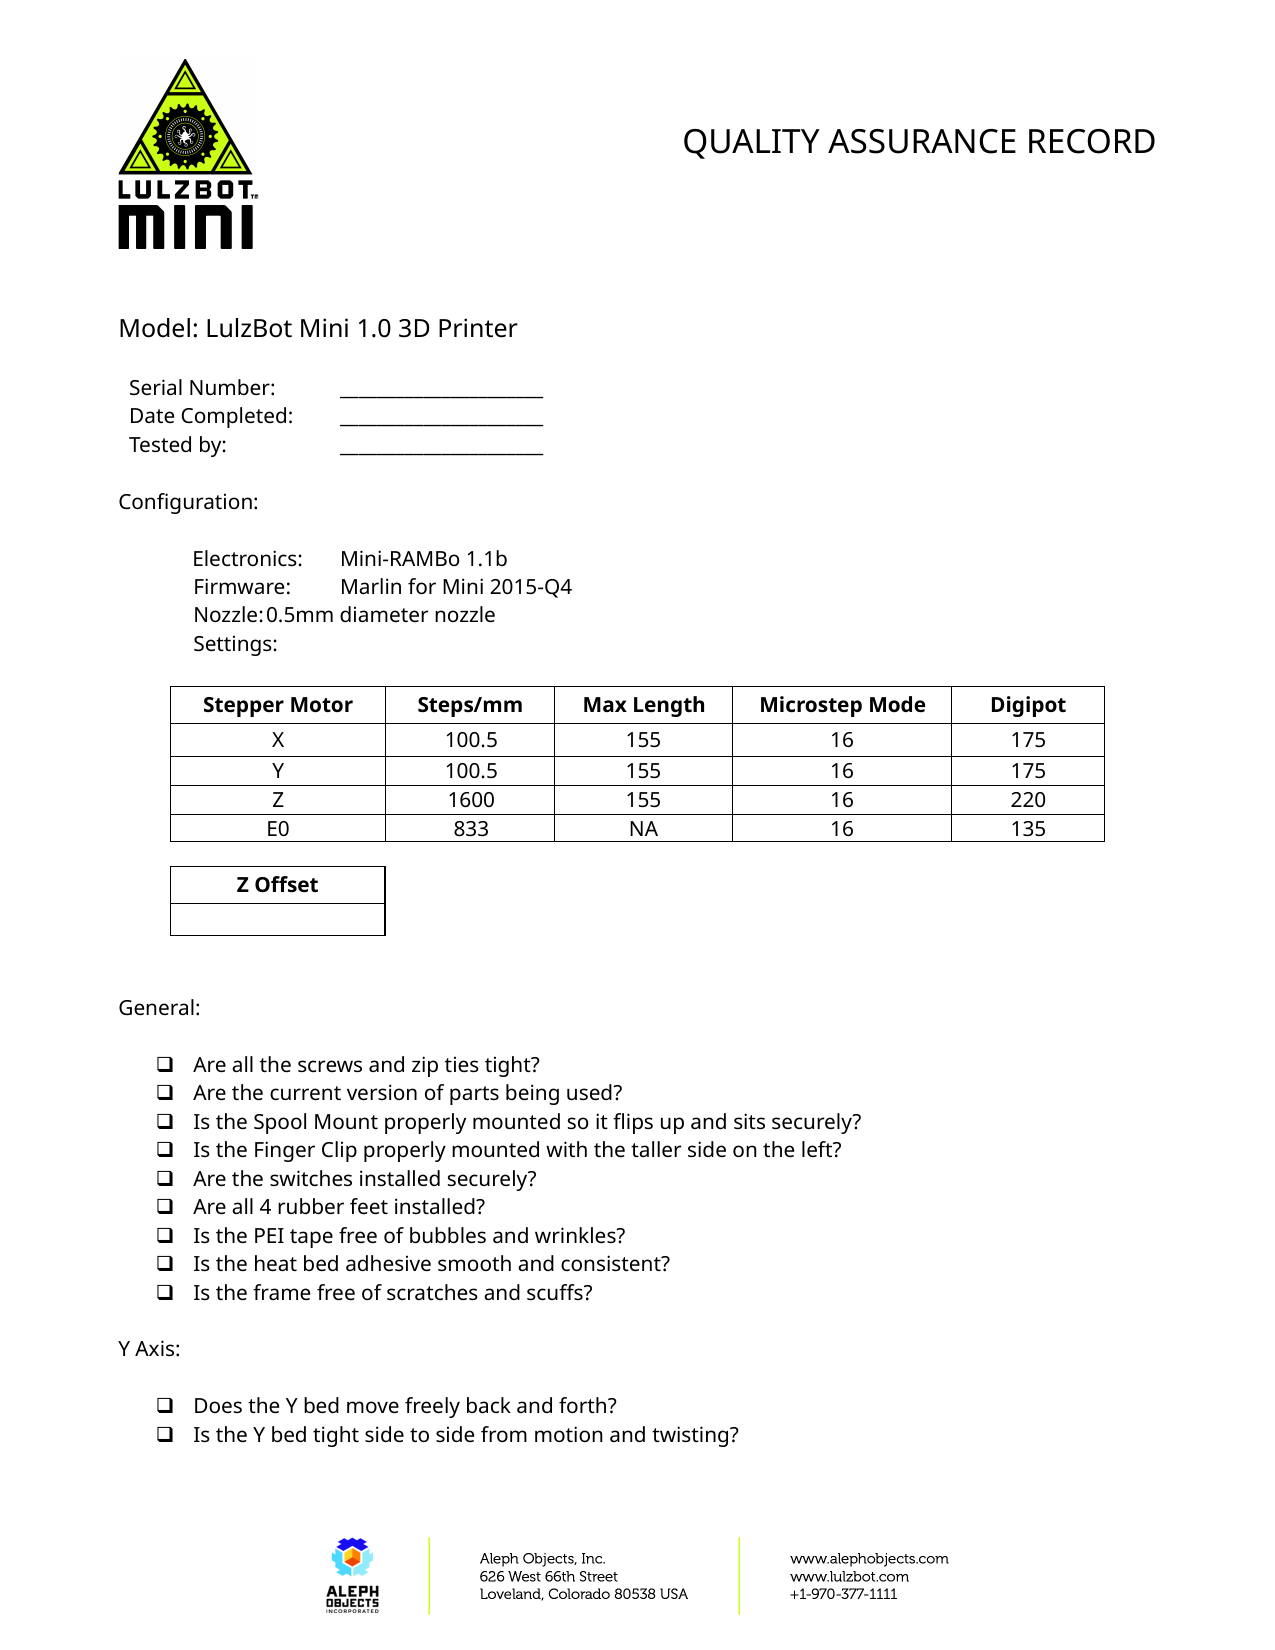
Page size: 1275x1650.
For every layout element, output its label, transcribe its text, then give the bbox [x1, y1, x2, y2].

list Are the current version of parts being used? [156, 1078, 1157, 1107]
list Is the Spool Mount properly mounted so it flips up and sits securely? [156, 1107, 1157, 1135]
list Does the Y bed move freely back and forth? [156, 1391, 1157, 1420]
table_cell 16 [733, 724, 951, 756]
table_cell [171, 904, 384, 935]
list Is the PEI tape free of bubbles and wrinkles? [156, 1221, 1157, 1249]
text Nozzle: 0.5mm diameter nozzle [118, 601, 1157, 629]
table_header Steps/mm [386, 687, 554, 723]
table_cell 100.5 [386, 757, 554, 784]
table_cell 16 [733, 757, 951, 784]
text Serial Number: ______________________ [118, 373, 1157, 402]
table_cell Y [171, 757, 385, 784]
table_cell 16 [733, 815, 951, 841]
text Firmware: Marlin for Mini 2015-Q4 [118, 572, 1157, 601]
table_cell 16 [733, 786, 951, 813]
text Electronics: Mini-RAMBo 1.1b [118, 544, 1157, 572]
text Configuration: [118, 487, 1157, 515]
table_header Microstep Mode [733, 687, 951, 723]
table_cell 155 [555, 724, 732, 756]
picture [118, 59, 259, 249]
table_header Stepper Motor [171, 687, 385, 723]
table_header Digipot [952, 687, 1104, 723]
table_header Z Offset [171, 867, 384, 902]
text Settings: [193, 629, 1176, 657]
table_cell 175 [952, 757, 1104, 784]
table_cell X [171, 724, 385, 756]
list Are all 4 rubber feet installed? [156, 1192, 1157, 1221]
table_header Max Length [555, 687, 732, 723]
list Is the frame free of scratches and scuffs? [156, 1278, 1157, 1306]
text Model: LulzBot Mini 1.0 3D Printer [118, 311, 1157, 345]
table_cell 155 [555, 786, 732, 813]
list Are the switches installed securely? [156, 1164, 1157, 1192]
table_cell 1600 [386, 786, 554, 813]
table_cell 175 [952, 724, 1104, 756]
table_cell E0 [171, 815, 385, 841]
table_cell 220 [952, 786, 1104, 813]
text Date Completed: ______________________ [118, 402, 1157, 430]
picture [0, 1500, 1275, 1650]
table_cell Z [171, 786, 385, 813]
text Y Axis: [118, 1334, 1157, 1363]
table_cell 135 [952, 815, 1104, 841]
list Are all the screws and zip ties tight? [156, 1050, 1157, 1078]
text General: [118, 993, 1157, 1022]
text Tested by: ______________________ [118, 430, 1157, 458]
table_cell 155 [555, 757, 732, 784]
table_cell NA [555, 815, 732, 841]
list Is the Finger Clip properly mounted with the taller side on the left? [156, 1135, 1157, 1164]
table_cell 833 [386, 815, 554, 841]
list Is the Y bed tight side to side from motion and twisting? [156, 1420, 1157, 1448]
table_cell 100.5 [386, 724, 554, 756]
list Is the heat bed adhesive smooth and consistent? [156, 1249, 1157, 1278]
